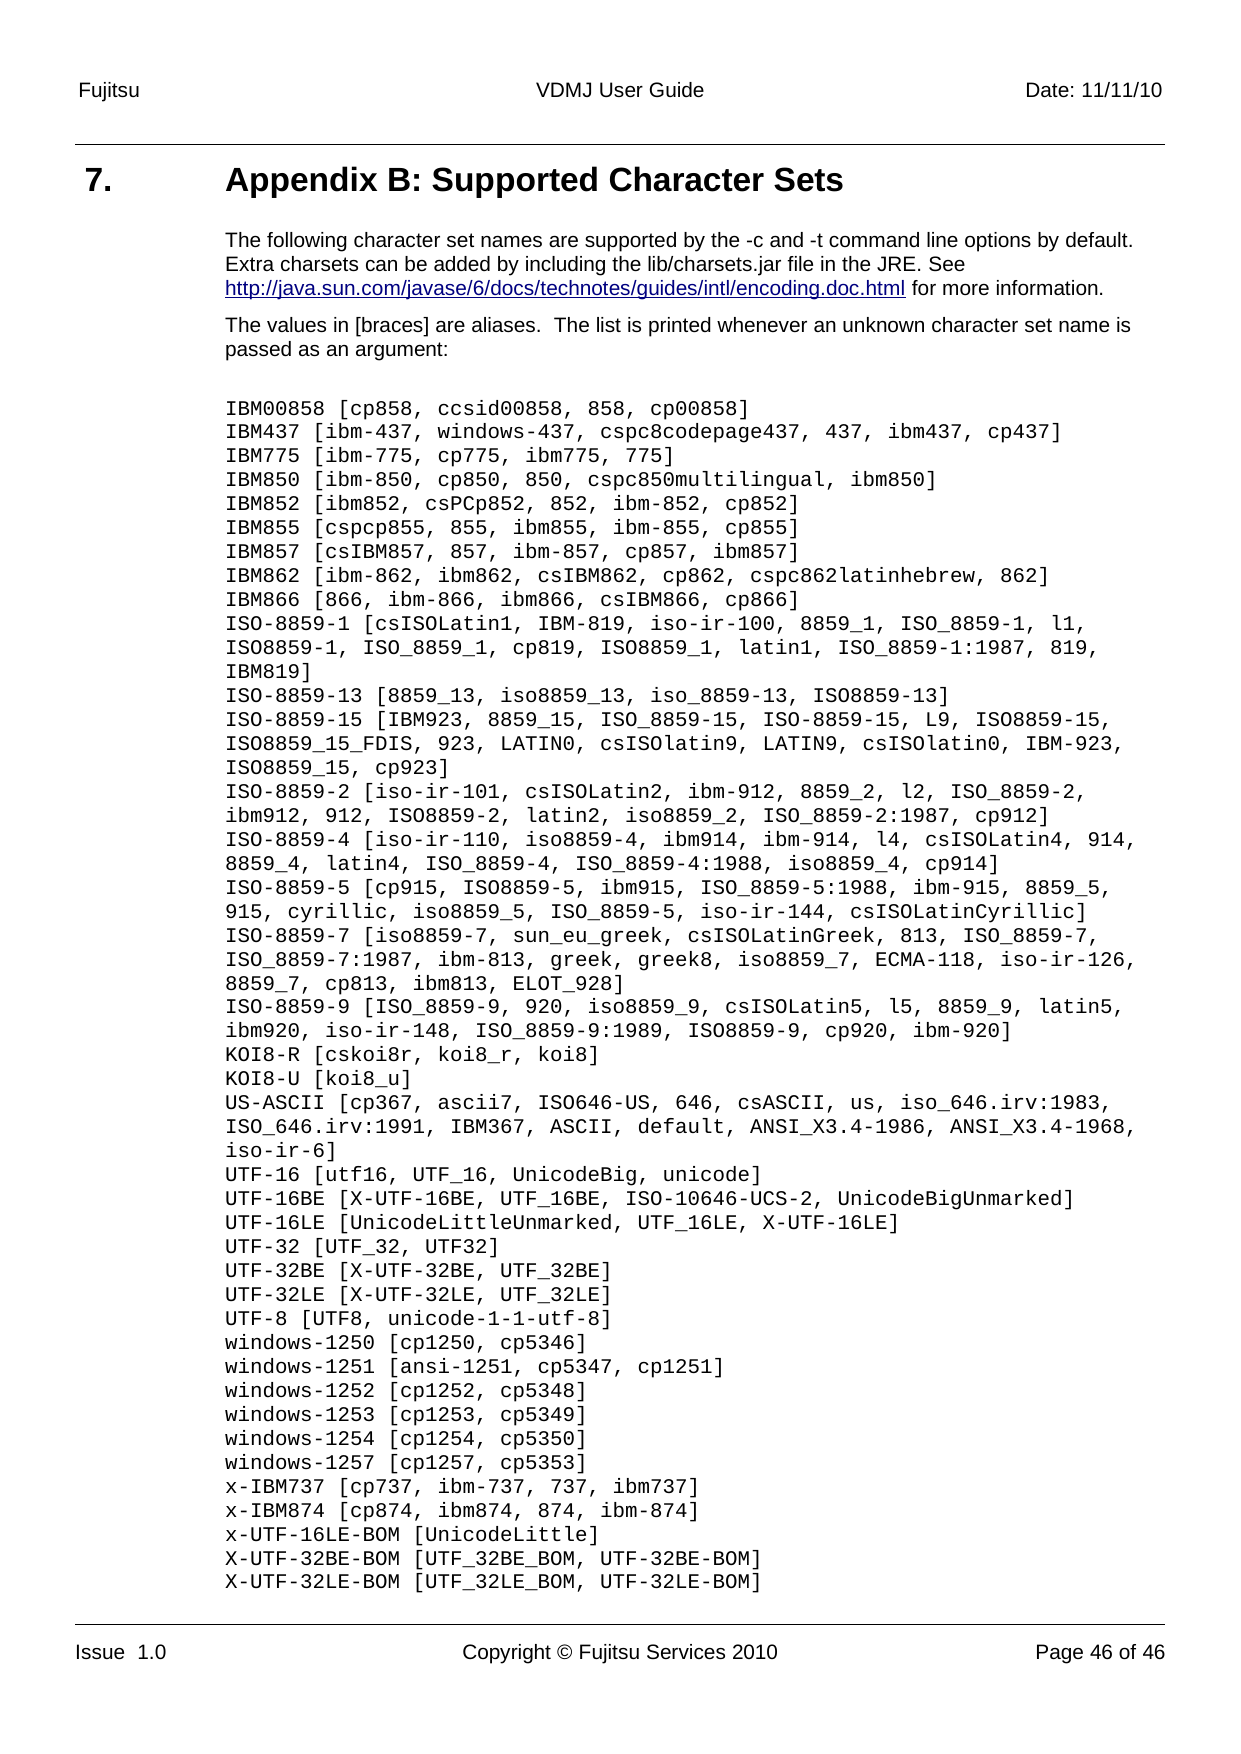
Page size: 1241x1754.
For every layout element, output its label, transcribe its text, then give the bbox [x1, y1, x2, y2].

text ISO-8859-15 [IBM923, 8859_15, ISO_8859-15, ISO-8859-15, L9, ISO8859-15, ISO8859_15_FDIS, 923, LATIN0, csISOlatin9, LATIN9, csISOlatin0, IBM-923, ISO8859_15, cp923] [225, 709, 1165, 781]
text ISO-8859-2 [iso-ir-101, csISOLatin2, ibm-912, 8859_2, l2, ISO_8859-2, ibm912, 912, ISO8859-2, latin2, iso8859_2, ISO_8859-2:1987, cp912] [225, 781, 1165, 829]
text The values in [braces] are aliases. The list is printed whenever an unknown character set name is passed as an argument: [225, 313, 1165, 361]
text X-UTF-32BE-BOM [UTF_32BE_BOM, UTF-32BE-BOM] [225, 1547, 1165, 1571]
text IBM857 [csIBM857, 857, ibm-857, cp857, ibm857] [225, 541, 1165, 565]
text IBM855 [cspcp855, 855, ibm855, ibm-855, cp855] [225, 517, 1165, 541]
text ISO-8859-4 [iso-ir-110, iso8859-4, ibm914, ibm-914, l4, csISOLatin4, 914, 8859_4, latin4, ISO_8859-4, ISO_8859-4:1988, iso8859_4, cp914] [225, 829, 1165, 877]
text UTF-16LE [UnicodeLittleUnmarked, UTF_16LE, X-UTF-16LE] [225, 1212, 1165, 1236]
text UTF-32BE [X-UTF-32BE, UTF_32BE] [225, 1260, 1165, 1284]
text ISO-8859-9 [ISO_8859-9, 920, iso8859_9, csISOLatin5, l5, 8859_9, latin5, ibm920, iso-ir-148, ISO_8859-9:1989, ISO8859-9, cp920, ibm-920] [225, 996, 1165, 1044]
text windows-1250 [cp1250, cp5346] [225, 1332, 1165, 1356]
text IBM862 [ibm-862, ibm862, csIBM862, cp862, cspc862latinhebrew, 862] [225, 565, 1165, 589]
text IBM866 [866, ibm-866, ibm866, csIBM866, cp866] [225, 589, 1165, 613]
text windows-1253 [cp1253, cp5349] [225, 1404, 1165, 1428]
text x-IBM737 [cp737, ibm-737, 737, ibm737] [225, 1476, 1165, 1499]
text IBM00858 [cp858, ccsid00858, 858, cp00858] [225, 397, 1165, 421]
text UTF-32 [UTF_32, UTF32] [225, 1236, 1165, 1260]
text US-ASCII [cp367, ascii7, ISO646-US, 646, csASCII, us, iso_646.irv:1983, ISO_646.irv:1991, IBM367, ASCII, default, ANSI_X3.4-1986, ANSI_X3.4-1968, iso-ir-6] [225, 1092, 1165, 1164]
text UTF-16BE [X-UTF-16BE, UTF_16BE, ISO-10646-UCS-2, UnicodeBigUnmarked] [225, 1188, 1165, 1212]
text windows-1252 [cp1252, cp5348] [225, 1380, 1165, 1404]
text KOI8-U [koi8_u] [225, 1068, 1165, 1092]
text windows-1251 [ansi-1251, cp5347, cp1251] [225, 1356, 1165, 1380]
text IBM850 [ibm-850, cp850, 850, cspc850multilingual, ibm850] [225, 469, 1165, 493]
text ISO-8859-13 [8859_13, iso8859_13, iso_8859-13, ISO8859-13] [225, 685, 1165, 709]
text UTF-8 [UTF8, unicode-1-1-utf-8] [225, 1308, 1165, 1332]
text x-UTF-16LE-BOM [UnicodeLittle] [225, 1523, 1165, 1547]
text ISO-8859-1 [csISOLatin1, IBM-819, iso-ir-100, 8859_1, ISO_8859-1, l1, ISO8859-1, ISO_8859_1, cp819, ISO8859_1, latin1, ISO_8859-1:1987, 819, IBM819] [225, 613, 1165, 685]
text X-UTF-32LE-BOM [UTF_32LE_BOM, UTF-32LE-BOM] [225, 1571, 1165, 1595]
subtitle Appendix B: Supported Character Sets [75, 160, 1165, 198]
text UTF-16 [utf16, UTF_16, UnicodeBig, unicode] [225, 1164, 1165, 1188]
text windows-1254 [cp1254, cp5350] [225, 1428, 1165, 1452]
text windows-1257 [cp1257, cp5353] [225, 1452, 1165, 1476]
text x-IBM874 [cp874, ibm874, 874, ibm-874] [225, 1499, 1165, 1523]
text The following character set names are supported by the -c and -t command line options by default. Extra charsets can be added by including the lib/charsets.jar file in the JRE. See http://java.sun.com/javase/6/docs/technotes/guides/intl/encoding.doc.html for more information. [225, 228, 1165, 300]
text KOI8-R [cskoi8r, koi8_r, koi8] [225, 1044, 1165, 1068]
text IBM775 [ibm-775, cp775, ibm775, 775] [225, 445, 1165, 469]
text UTF-32LE [X-UTF-32LE, UTF_32LE] [225, 1284, 1165, 1308]
text IBM852 [ibm852, csPCp852, 852, ibm-852, cp852] [225, 493, 1165, 517]
text ISO-8859-7 [iso8859-7, sun_eu_greek, csISOLatinGreek, 813, ISO_8859-7, ISO_8859-7:1987, ibm-813, greek, greek8, iso8859_7, ECMA-118, iso-ir-126, 8859_7, cp813, ibm813, ELOT_928] [225, 924, 1165, 996]
text IBM437 [ibm-437, windows-437, cspc8codepage437, 437, ibm437, cp437] [225, 421, 1165, 445]
text ISO-8859-5 [cp915, ISO8859-5, ibm915, ISO_8859-5:1988, ibm-915, 8859_5, 915, cyrillic, iso8859_5, ISO_8859-5, iso-ir-144, csISOLatinCyrillic] [225, 877, 1165, 924]
